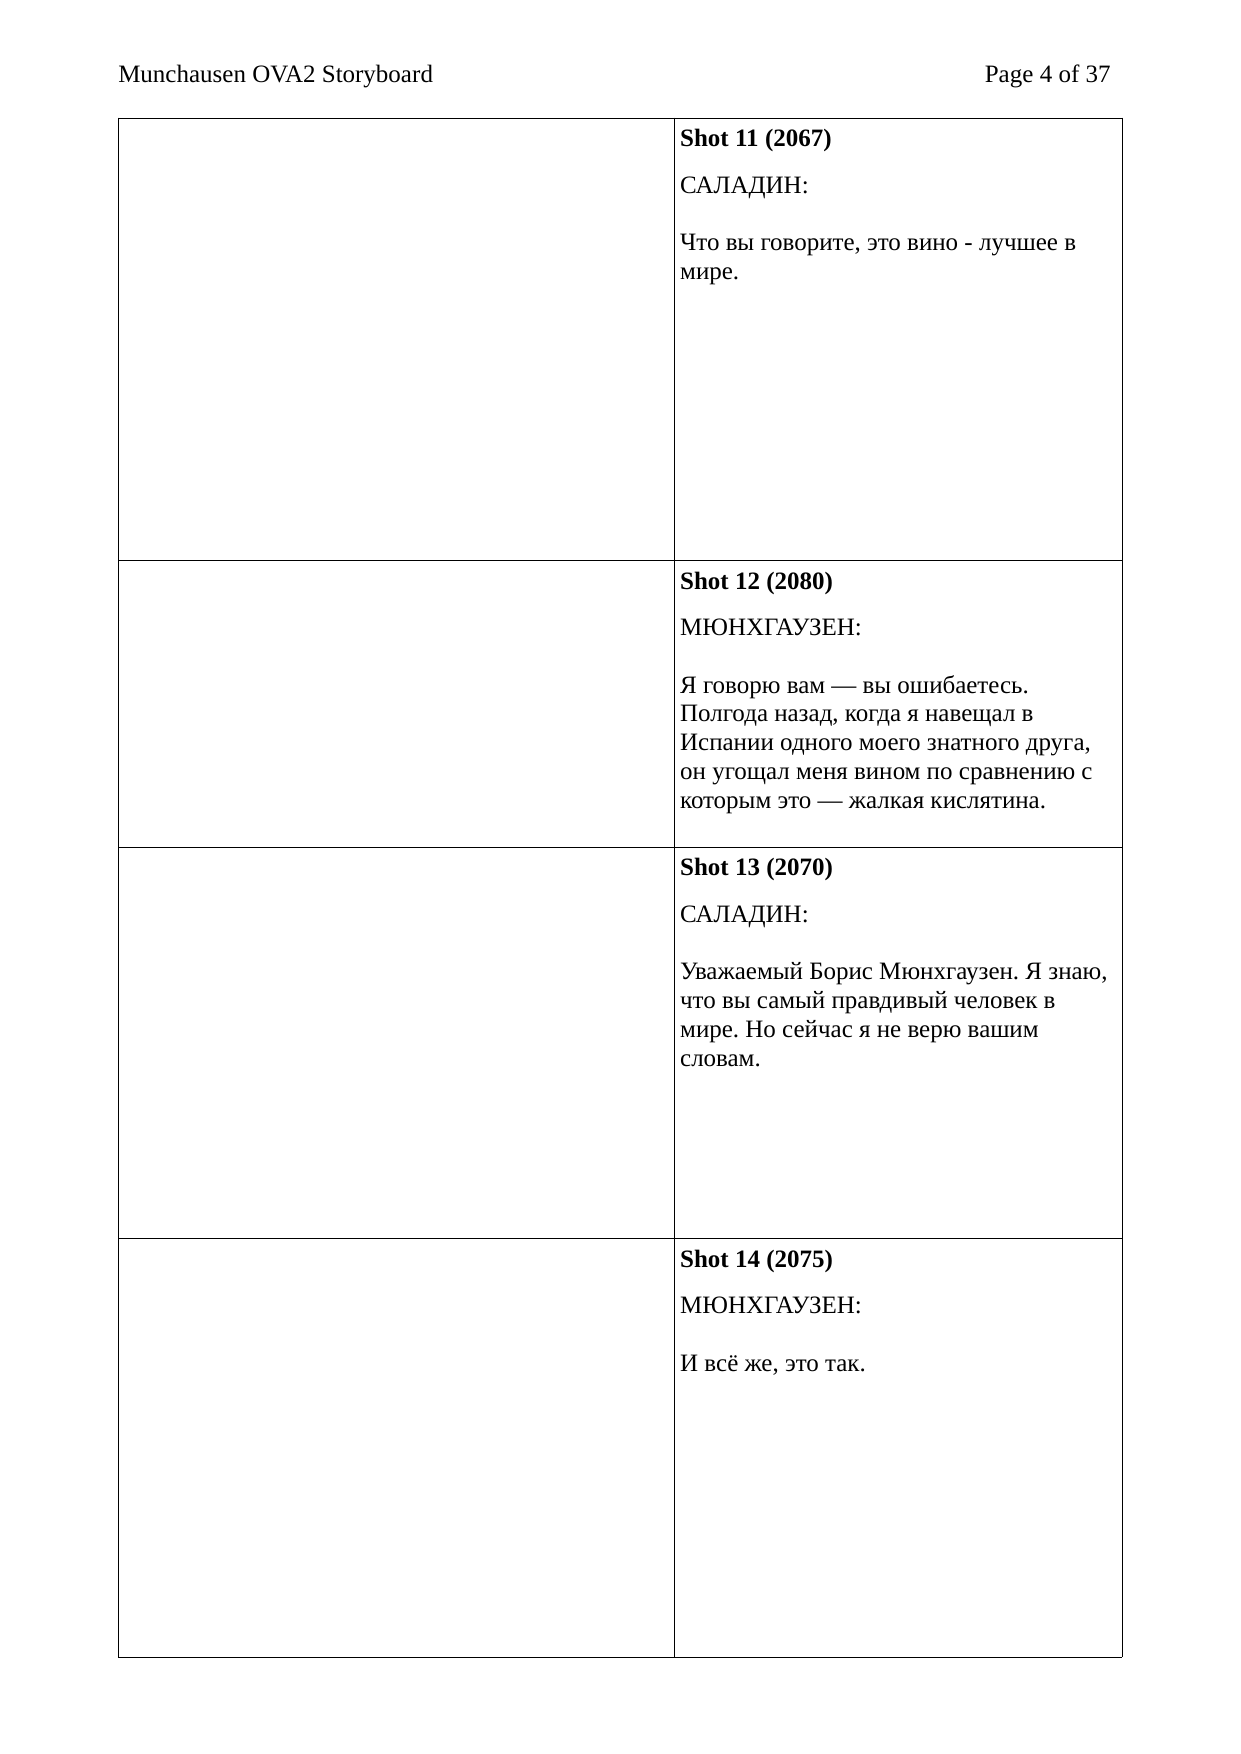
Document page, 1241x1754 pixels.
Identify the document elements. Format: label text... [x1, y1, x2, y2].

table_cell Shot 13 (2070) САЛАДИН: Уважаемый Борис Мюнхгаузен. Я знаю, что вы самый правдивый человек в мире. Но сейчас я не верю вашим словам. [675, 848, 1122, 1238]
table_cell Shot 12 (2080) МЮНХГАУЗЕН: Я говорю вам — вы ошибаетесь. Полгода назад, когда я навещал в Испании одного моего знатного друга, он угощал меня вином по сравнению с которым это — жалкая кислятина. [675, 561, 1122, 847]
table_cell Shot 14 (2075) МЮНХГАУЗЕН: И всё же, это так. [675, 1239, 1122, 1657]
table_cell [119, 561, 674, 847]
table_cell Shot 11 (2067) САЛАДИН: Что вы говорите, это вино - лучшее в мире. [675, 119, 1122, 560]
table_cell [119, 848, 674, 1238]
table_cell [119, 1239, 674, 1657]
table_cell [119, 119, 674, 560]
